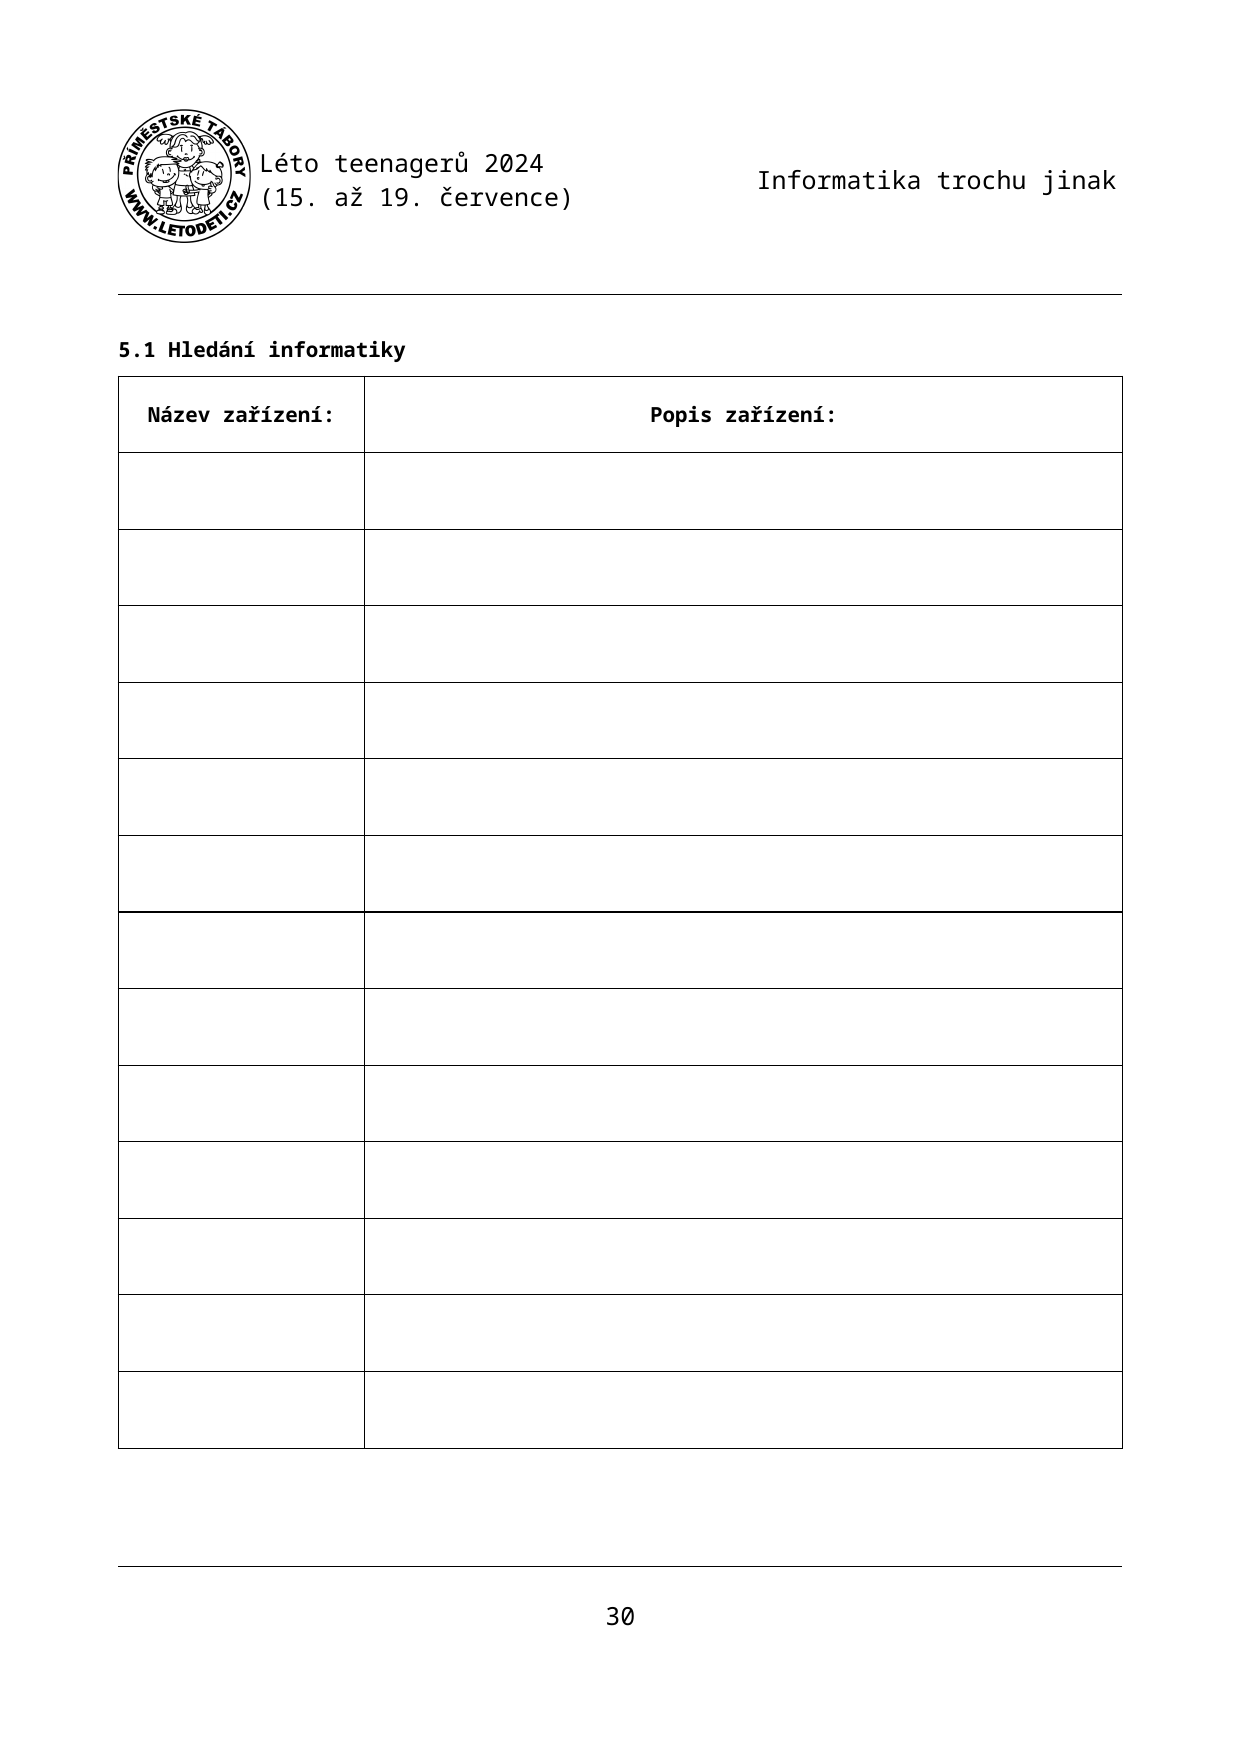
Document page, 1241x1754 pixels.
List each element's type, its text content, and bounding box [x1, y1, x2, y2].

table_cell [365, 1295, 1122, 1371]
table_cell [365, 683, 1122, 758]
table_cell [119, 606, 364, 682]
table_cell [119, 1372, 364, 1447]
table_cell [119, 1142, 364, 1218]
table_cell [365, 989, 1122, 1064]
table_cell [365, 759, 1122, 835]
table_header Popis zařízení: [365, 377, 1122, 452]
table_cell [365, 836, 1122, 911]
table_cell [119, 683, 364, 758]
text 5.1 Hledání informatiky [118, 335, 1122, 364]
picture [117, 107, 251, 243]
table_header Název zařízení: [119, 377, 364, 452]
table_cell [365, 530, 1122, 605]
table_cell [119, 1066, 364, 1141]
table_cell [365, 453, 1122, 529]
table_cell [365, 1372, 1122, 1447]
table_cell [119, 453, 364, 529]
table_cell [119, 530, 364, 605]
table_cell [119, 1219, 364, 1294]
table_cell [119, 913, 364, 988]
table_cell [119, 836, 364, 911]
table_cell [365, 1066, 1122, 1141]
table_cell [365, 606, 1122, 682]
table_cell [119, 989, 364, 1064]
table_cell [119, 759, 364, 835]
table_cell [119, 1295, 364, 1371]
table_cell [365, 1142, 1122, 1218]
table_cell [365, 1219, 1122, 1294]
table_cell [365, 913, 1122, 988]
